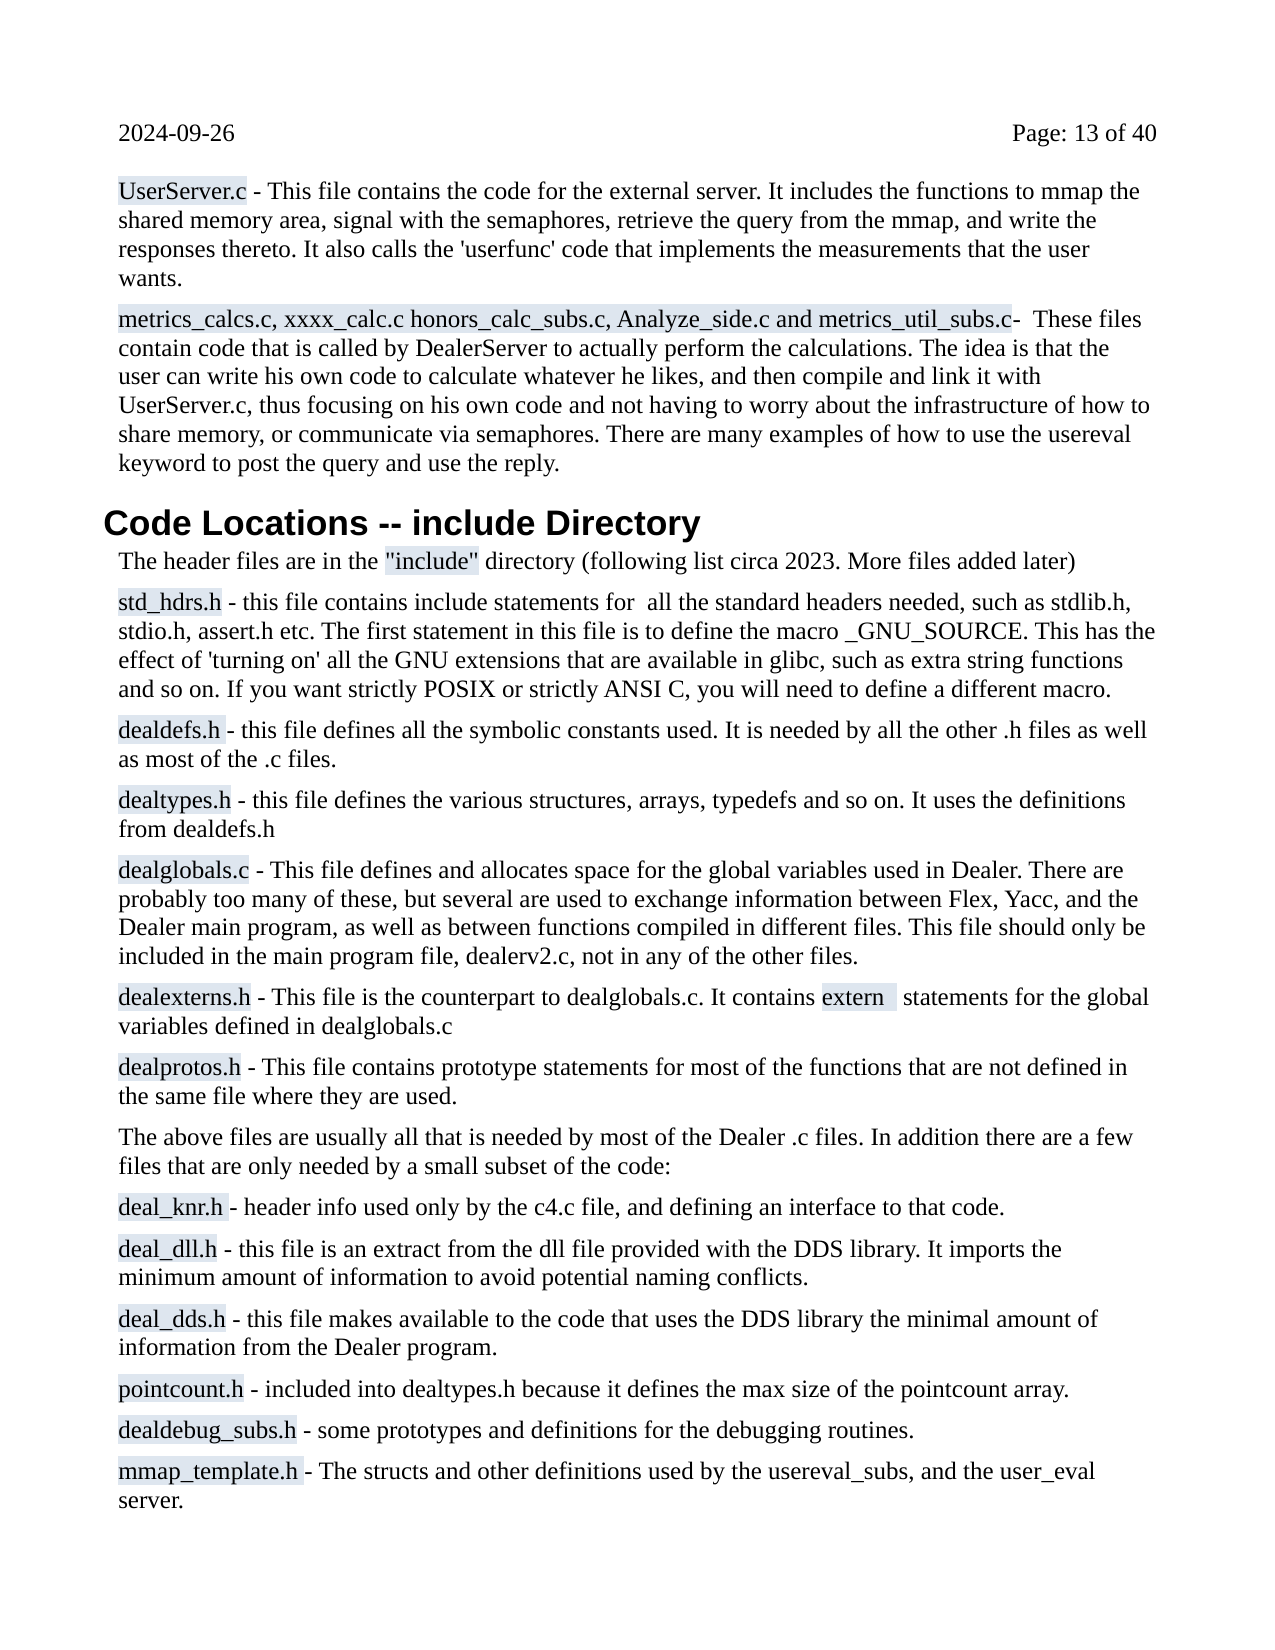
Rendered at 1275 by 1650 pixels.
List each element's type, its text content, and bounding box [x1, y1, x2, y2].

text dealtypes.h - this file defines the various structures, arrays, typedefs and so on. It uses the definitions from dealdefs.h [118, 785, 1157, 842]
text dealdebug_subs.h - some prototypes and definitions for the debugging routines. [118, 1415, 1157, 1444]
subtitle Code Locations -- include Directory [103, 502, 1157, 543]
text dealdefs.h - this file defines all the symbolic constants used. It is needed by all the other .h files as well as most of the .c files. [118, 715, 1157, 772]
text deal_dds.h - this file makes available to the code that uses the DDS library the minimal amount of information from the Dealer program. [118, 1304, 1157, 1361]
text std_hdrs.h - this file contains include statements for all the standard headers needed, such as stdlib.h, stdio.h, assert.h etc. The first statement in this file is to define the macro _GNU_SOURCE. This has the effect of 'turning on' all the GNU extensions that are available in glibc, such as extra string functions and so on. If you want strictly POSIX or strictly ANSI C, you will need to define a different macro. [118, 587, 1157, 702]
text dealprotos.h - This file contains prototype statements for most of the functions that are not defined in the same file where they are used. [118, 1052, 1157, 1110]
text dealexterns.h - This file is the counterpart to dealglobals.c. It contains extern statements for the global variables defined in dealglobals.c [118, 982, 1157, 1040]
text pointcount.h - included into dealtypes.h because it defines the max size of the pointcount array. [118, 1374, 1157, 1402]
text deal_knr.h - header info used only by the c4.c file, and defining an interface to that code. [118, 1192, 1157, 1221]
text dealglobals.c - This file defines and allocates space for the global variables used in Dealer. There are probably too many of these, but several are used to exchange information between Flex, Yacc, and the Dealer main program, as well as between functions compiled in different files. This file should only be included in the main program file, dealerv2.c, not in any of the other files. [118, 855, 1157, 970]
text UserServer.c - This file contains the code for the external server. It includes the functions to mmap the shared memory area, signal with the semaphores, retrieve the query from the mmap, and write the responses thereto. It also calls the 'userfunc' code that implements the measurements that the user wants. [118, 176, 1157, 291]
text mmap_template.h - The structs and other definitions used by the usereval_subs, and the user_eval server. [118, 1456, 1157, 1514]
text The header files are in the "include" directory (following list circa 2023. More files added later) [118, 546, 1157, 575]
text deal_dll.h - this file is an extract from the dll file provided with the DDS library. It imports the minimum amount of information to avoid potential naming conflicts. [118, 1234, 1157, 1291]
text metrics_calcs.c, xxxx_calc.c honors_calc_subs.c, Analyze_side.c and metrics_util_subs.c- These files contain code that is called by DealerServer to actually perform the calculations. The idea is that the user can write his own code to calculate whatever he likes, and then compile and link it with UserServer.c, thus focusing on his own code and not having to worry about the infrastructure of how to share memory, or communicate via semaphores. There are many examples of how to use the usereval keyword to post the query and use the reply. [118, 304, 1157, 476]
text The above files are usually all that is needed by most of the Dealer .c files. In addition there are a few files that are only needed by a small subset of the code: [118, 1122, 1157, 1180]
